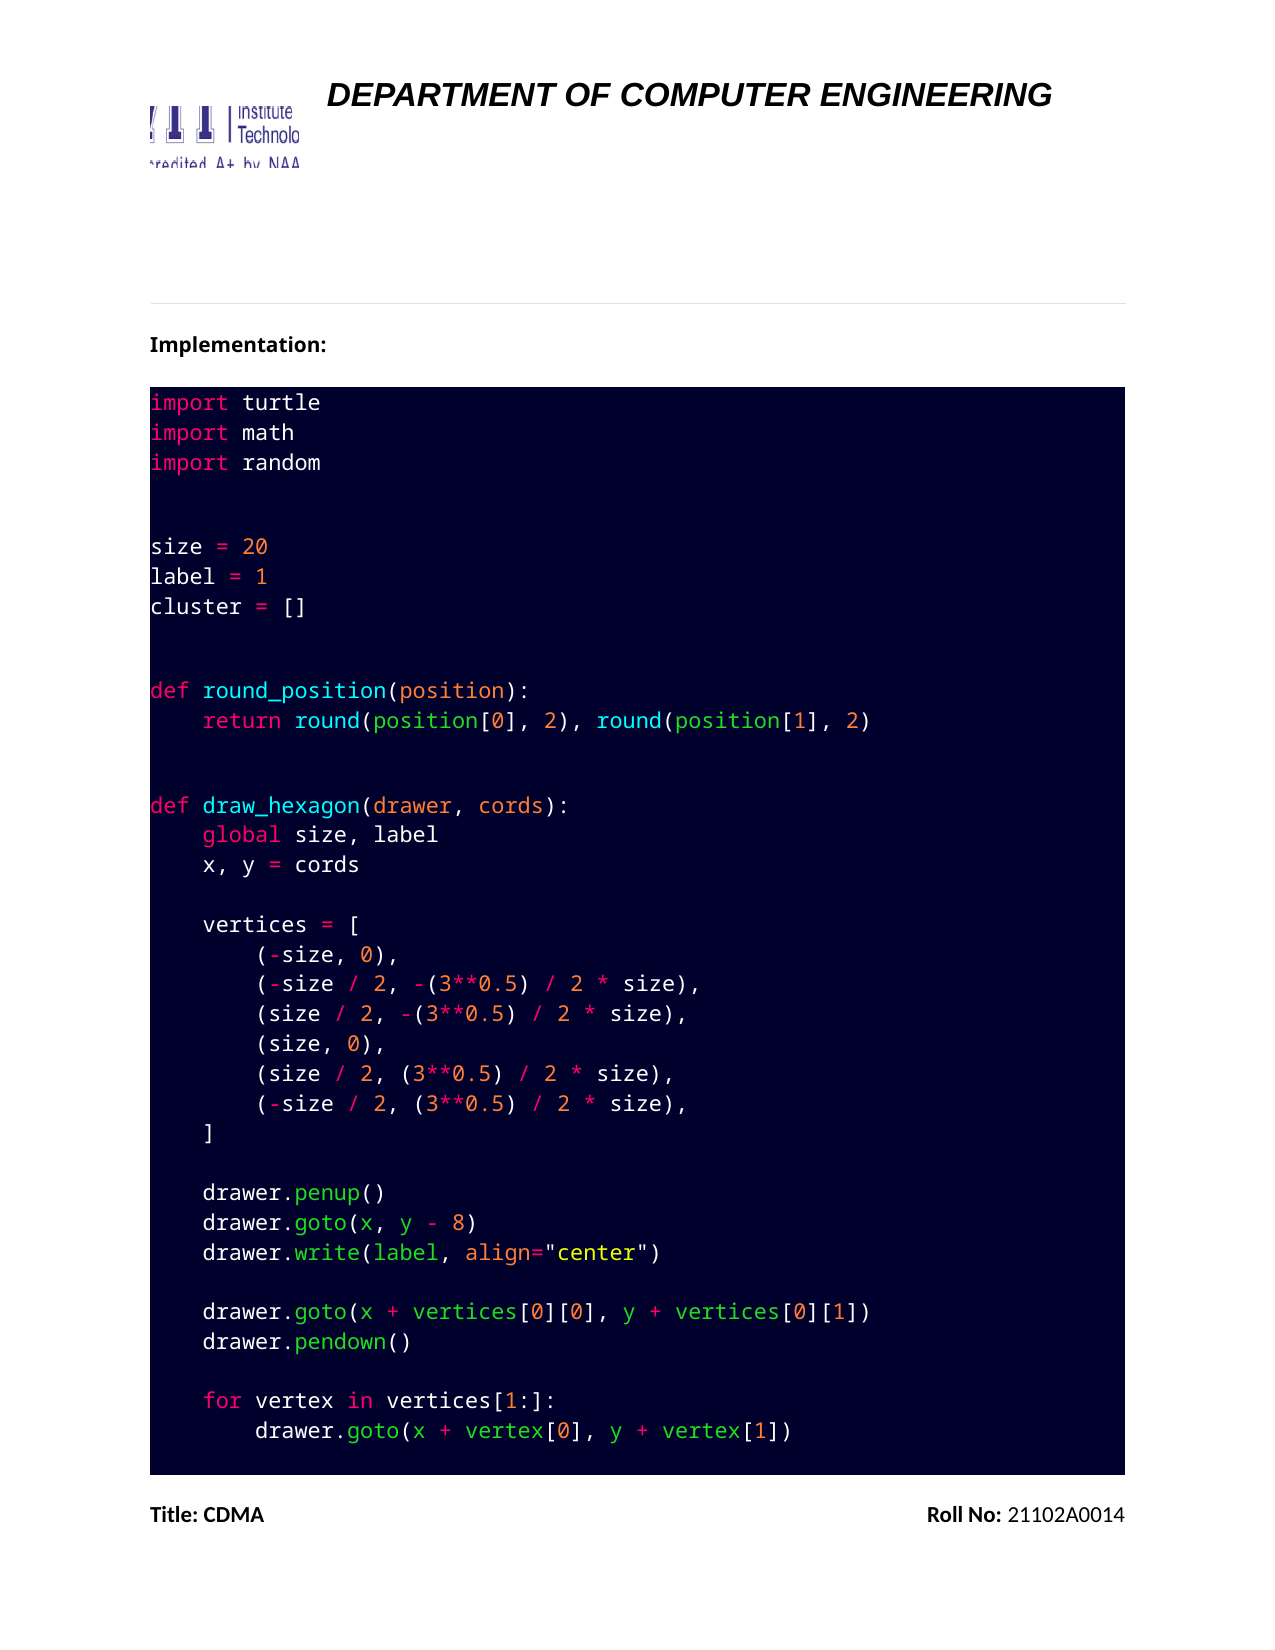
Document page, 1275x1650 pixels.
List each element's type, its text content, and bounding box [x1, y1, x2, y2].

text (size / 2, (3**0.5) / 2 * size), [150, 1058, 1125, 1088]
text (-size, 0), [150, 939, 1125, 968]
text (size, 0), [150, 1028, 1125, 1058]
text def round_position(position): [150, 675, 1125, 705]
text def draw_hexagon(drawer, cords): [150, 790, 1125, 819]
text cluster = [] [150, 591, 1125, 621]
text drawer.goto(x, y - 8) [150, 1207, 1125, 1237]
text x, y = cords [150, 849, 1125, 879]
text label = 1 [150, 561, 1125, 591]
text (-size / 2, -(3**0.5) / 2 * size), [150, 968, 1125, 998]
text return round(position[0], 2), round(position[1], 2) [150, 705, 1125, 735]
text drawer.write(label, align="center") [150, 1237, 1125, 1266]
text drawer.pendown() [150, 1326, 1125, 1356]
text for vertex in vertices[1:]: [150, 1386, 1125, 1415]
text ] [150, 1117, 1125, 1147]
text (-size / 2, (3**0.5) / 2 * size), [150, 1088, 1125, 1117]
text size = 20 [150, 531, 1125, 561]
text vertices = [ [150, 909, 1125, 939]
text Implementation: [150, 330, 1125, 358]
text drawer.goto(x + vertices[0][0], y + vertices[0][1]) [150, 1296, 1125, 1326]
text import turtle [150, 387, 1125, 417]
text (size / 2, -(3**0.5) / 2 * size), [150, 998, 1125, 1028]
text import random [150, 447, 1125, 476]
text import math [150, 417, 1125, 447]
text drawer.penup() [150, 1177, 1125, 1207]
text drawer.goto(x + vertex[0], y + vertex[1]) [150, 1415, 1125, 1445]
text global size, label [150, 819, 1125, 849]
